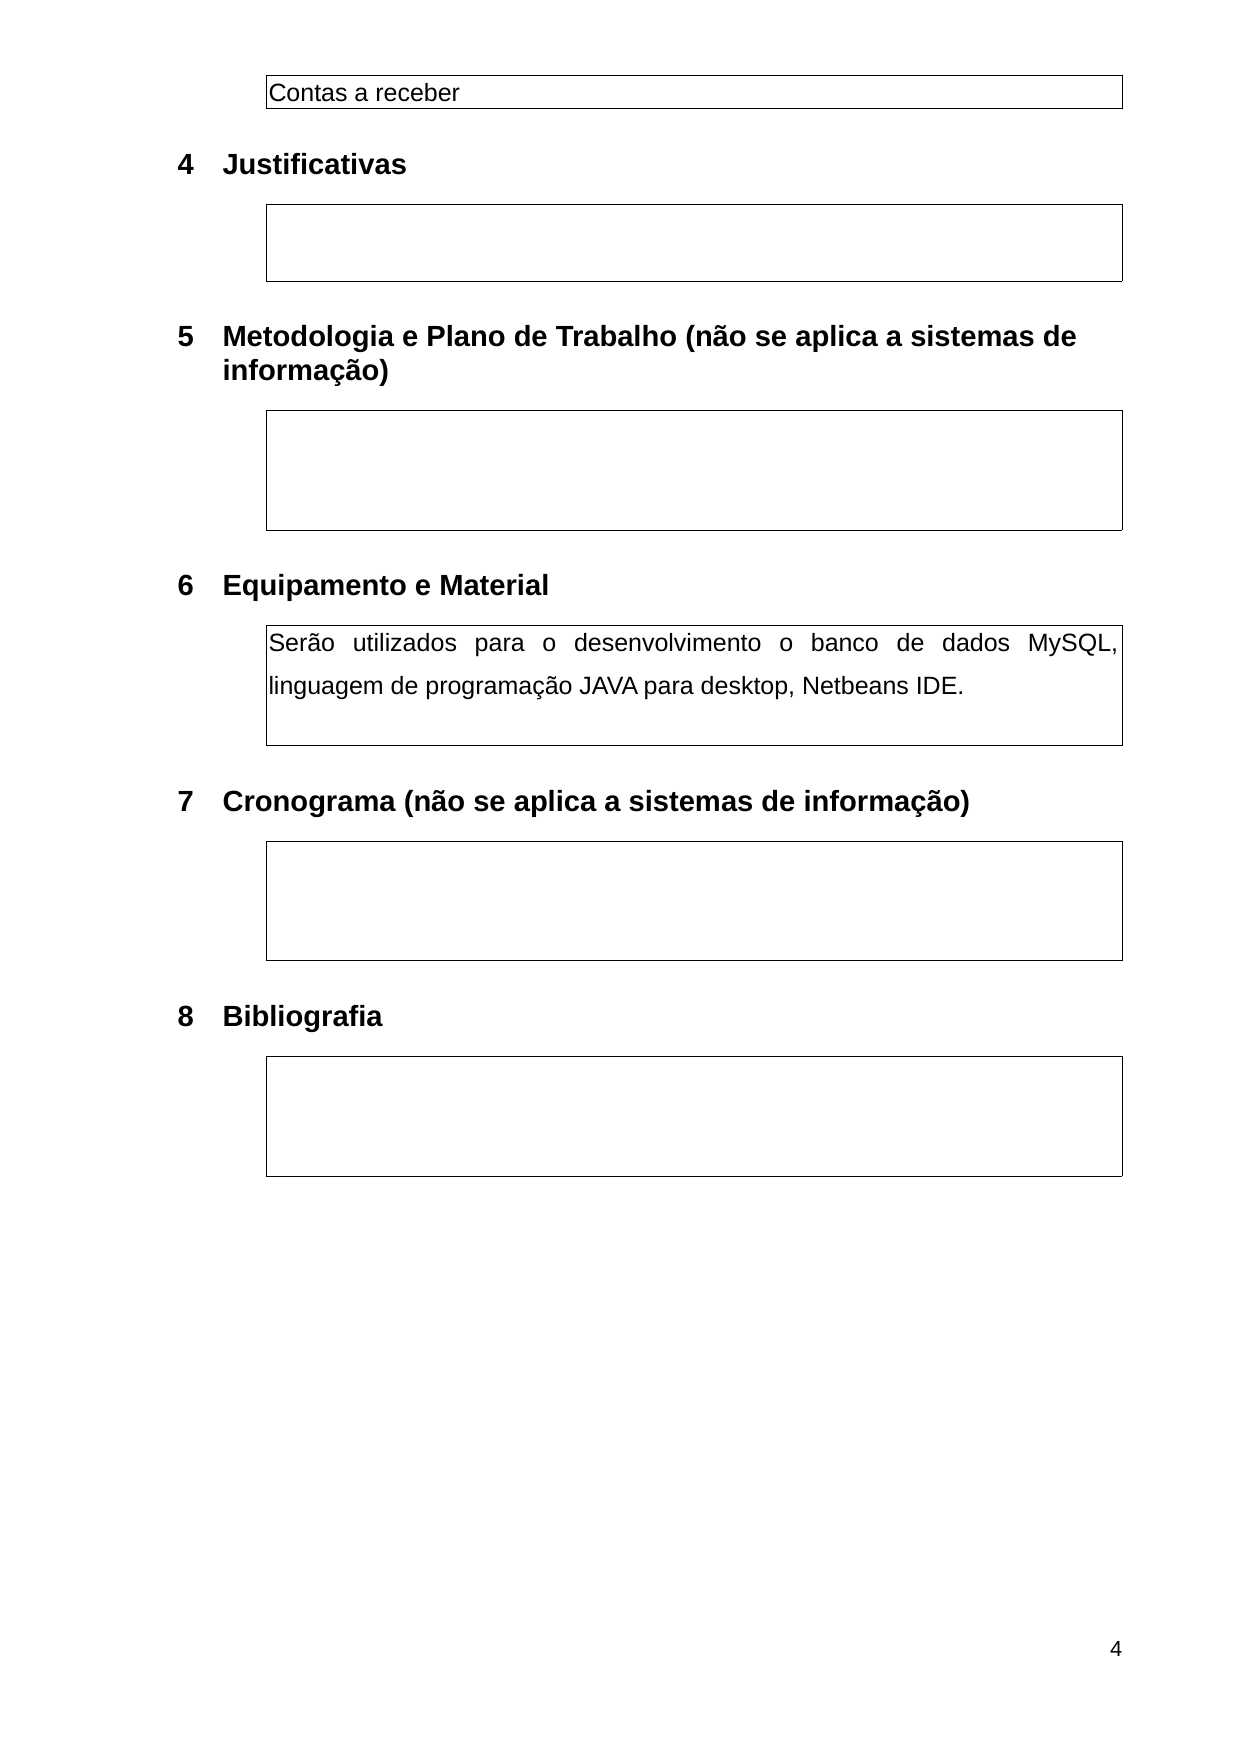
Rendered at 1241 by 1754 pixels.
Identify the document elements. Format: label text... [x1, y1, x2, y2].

subtitle Cronograma (não se aplica a sistemas de informação) [177, 784, 1122, 817]
subtitle Justificativas [177, 147, 1122, 181]
text Serão utilizados para o desenvolvimento o banco de dados MySQL, linguagem de programação JAVA para desktop, Netbeans IDE. [267, 626, 1122, 700]
subtitle Equipamento e Material [177, 568, 1122, 602]
text Contas a receber [267, 76, 1122, 108]
subtitle Bibliografia [177, 999, 1122, 1033]
subtitle Metodologia e Plano de Trabalho (não se aplica a sistemas de informação) [177, 319, 1122, 386]
